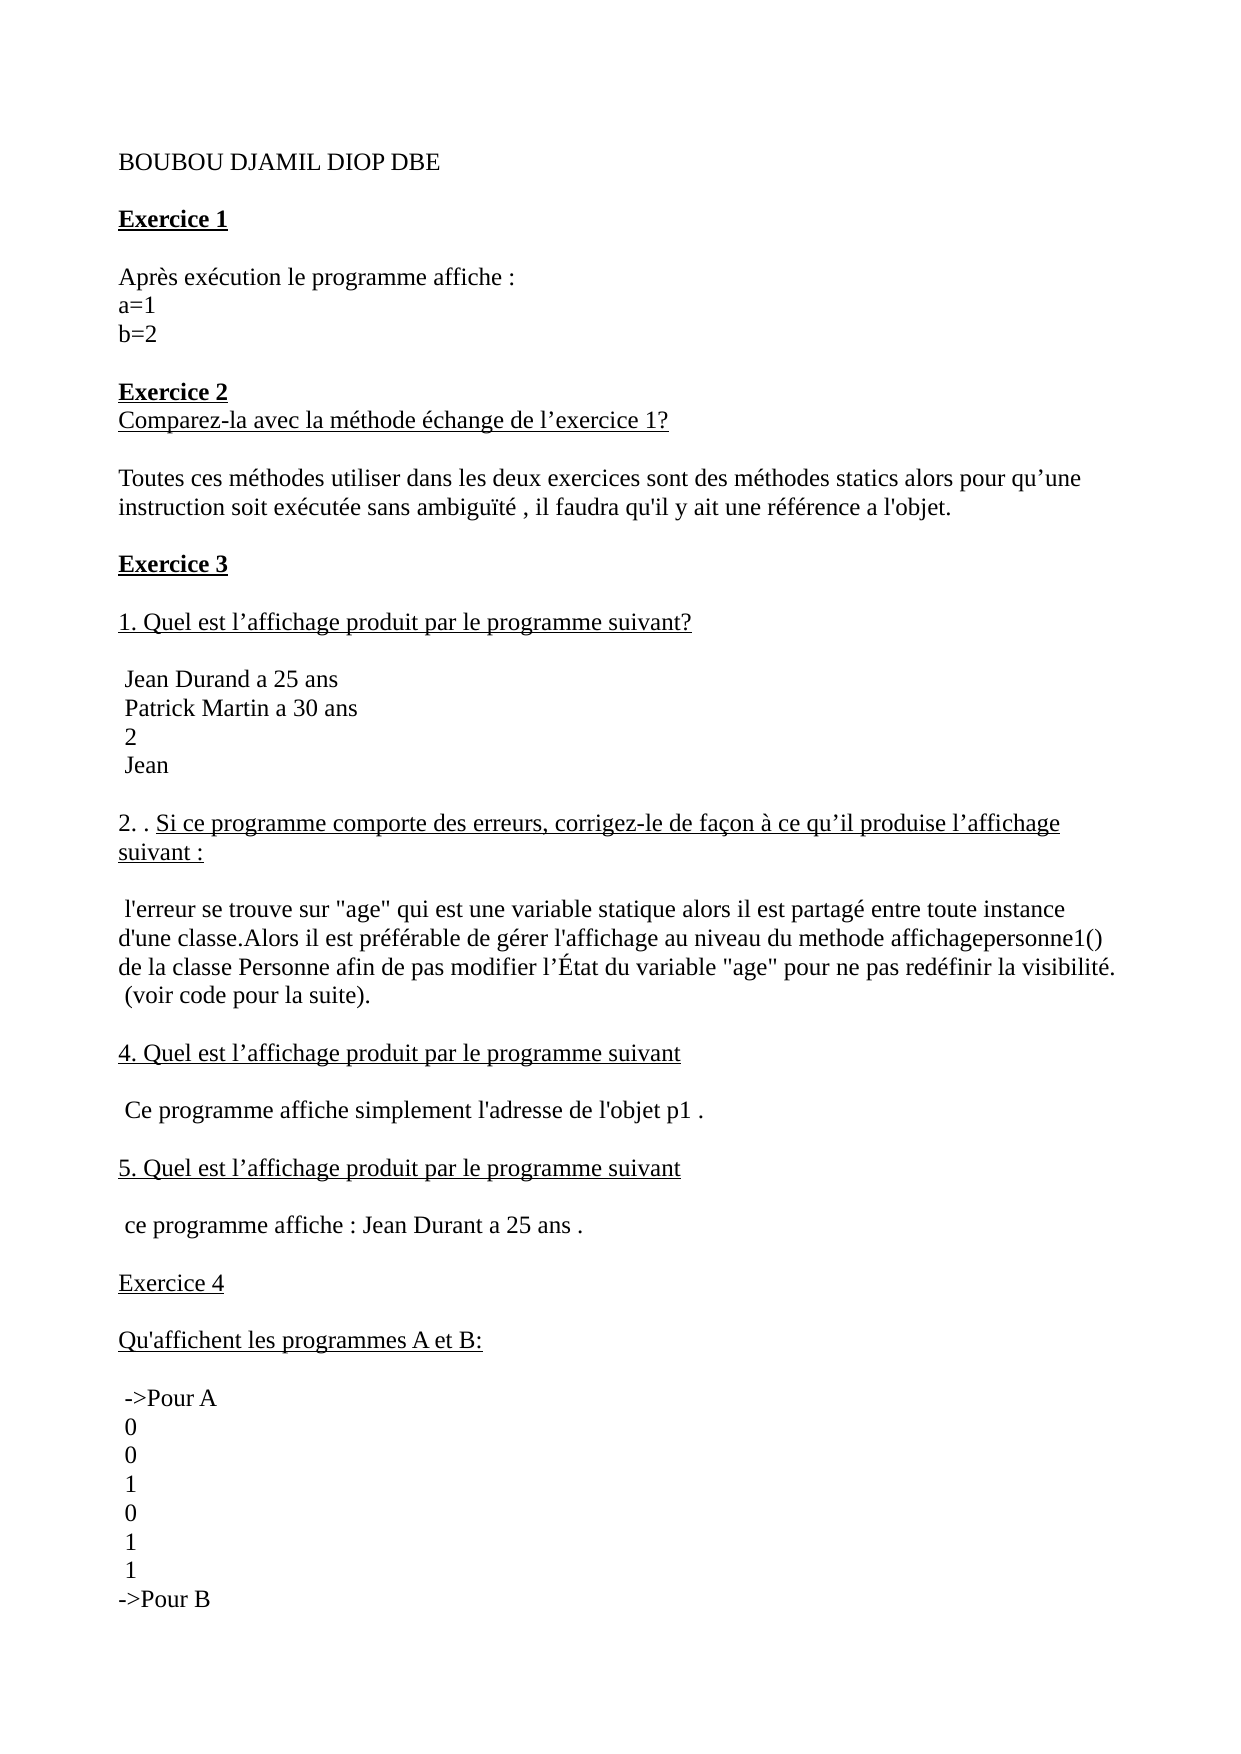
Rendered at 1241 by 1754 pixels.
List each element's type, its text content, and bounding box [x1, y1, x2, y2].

text Jean Durand a 25 ans [118, 664, 1122, 693]
text 1 [118, 1527, 1122, 1556]
text ->Pour A [118, 1383, 1122, 1412]
text Qu'affichent les programmes A et B: [118, 1326, 1122, 1354]
text Exercice 1 [118, 204, 1122, 233]
text Après exécution le programme affiche : [118, 262, 1122, 291]
text Toutes ces méthodes utiliser dans les deux exercices sont des méthodes statics alors pour qu’une instruction soit exécutée sans ambiguïté , il faudra qu'il y ait une référence a l'objet. [118, 463, 1122, 521]
text suivant : [118, 837, 1122, 866]
text 5. Quel est l’affichage produit par le programme suivant [118, 1153, 1122, 1182]
text Exercice 3 [118, 549, 1122, 578]
text ->Pour B [118, 1584, 1122, 1613]
text 1. Quel est l’affichage produit par le programme suivant? [118, 607, 1122, 636]
text 2 [118, 722, 1122, 751]
text (voir code pour la suite). [118, 981, 1122, 1009]
text Jean [118, 751, 1122, 779]
text 4. Quel est l’affichage produit par le programme suivant [118, 1038, 1122, 1067]
text 0 [118, 1441, 1122, 1469]
text Comparez-la avec la méthode échange de l’exercice 1? [118, 406, 1122, 434]
text 1 [118, 1556, 1122, 1584]
text 0 [118, 1412, 1122, 1441]
text Exercice 4 [118, 1268, 1122, 1297]
text 2. . Si ce programme comporte des erreurs, corrigez-le de façon à ce qu’il produise l’affichage [118, 808, 1122, 837]
text Exercice 2 [118, 377, 1122, 406]
text b=2 [118, 319, 1122, 348]
text a=1 [118, 291, 1122, 319]
text l'erreur se trouve sur "age" qui est une variable statique alors il est partagé entre toute instance d'une classe.Alors il est préférable de gérer l'affichage au niveau du methode affichagepersonne1() de la classe Personne afin de pas modifier l’État du variable "age" pour ne pas redéfinir la visibilité. [118, 894, 1122, 981]
text BOUBOU DJAMIL DIOP DBE [118, 147, 1122, 176]
text 0 [118, 1498, 1122, 1527]
text Patrick Martin a 30 ans [118, 693, 1122, 722]
text ce programme affiche : Jean Durant a 25 ans . [118, 1211, 1122, 1239]
text Ce programme affiche simplement l'adresse de l'objet p1 . [118, 1096, 1122, 1124]
text 1 [118, 1469, 1122, 1498]
